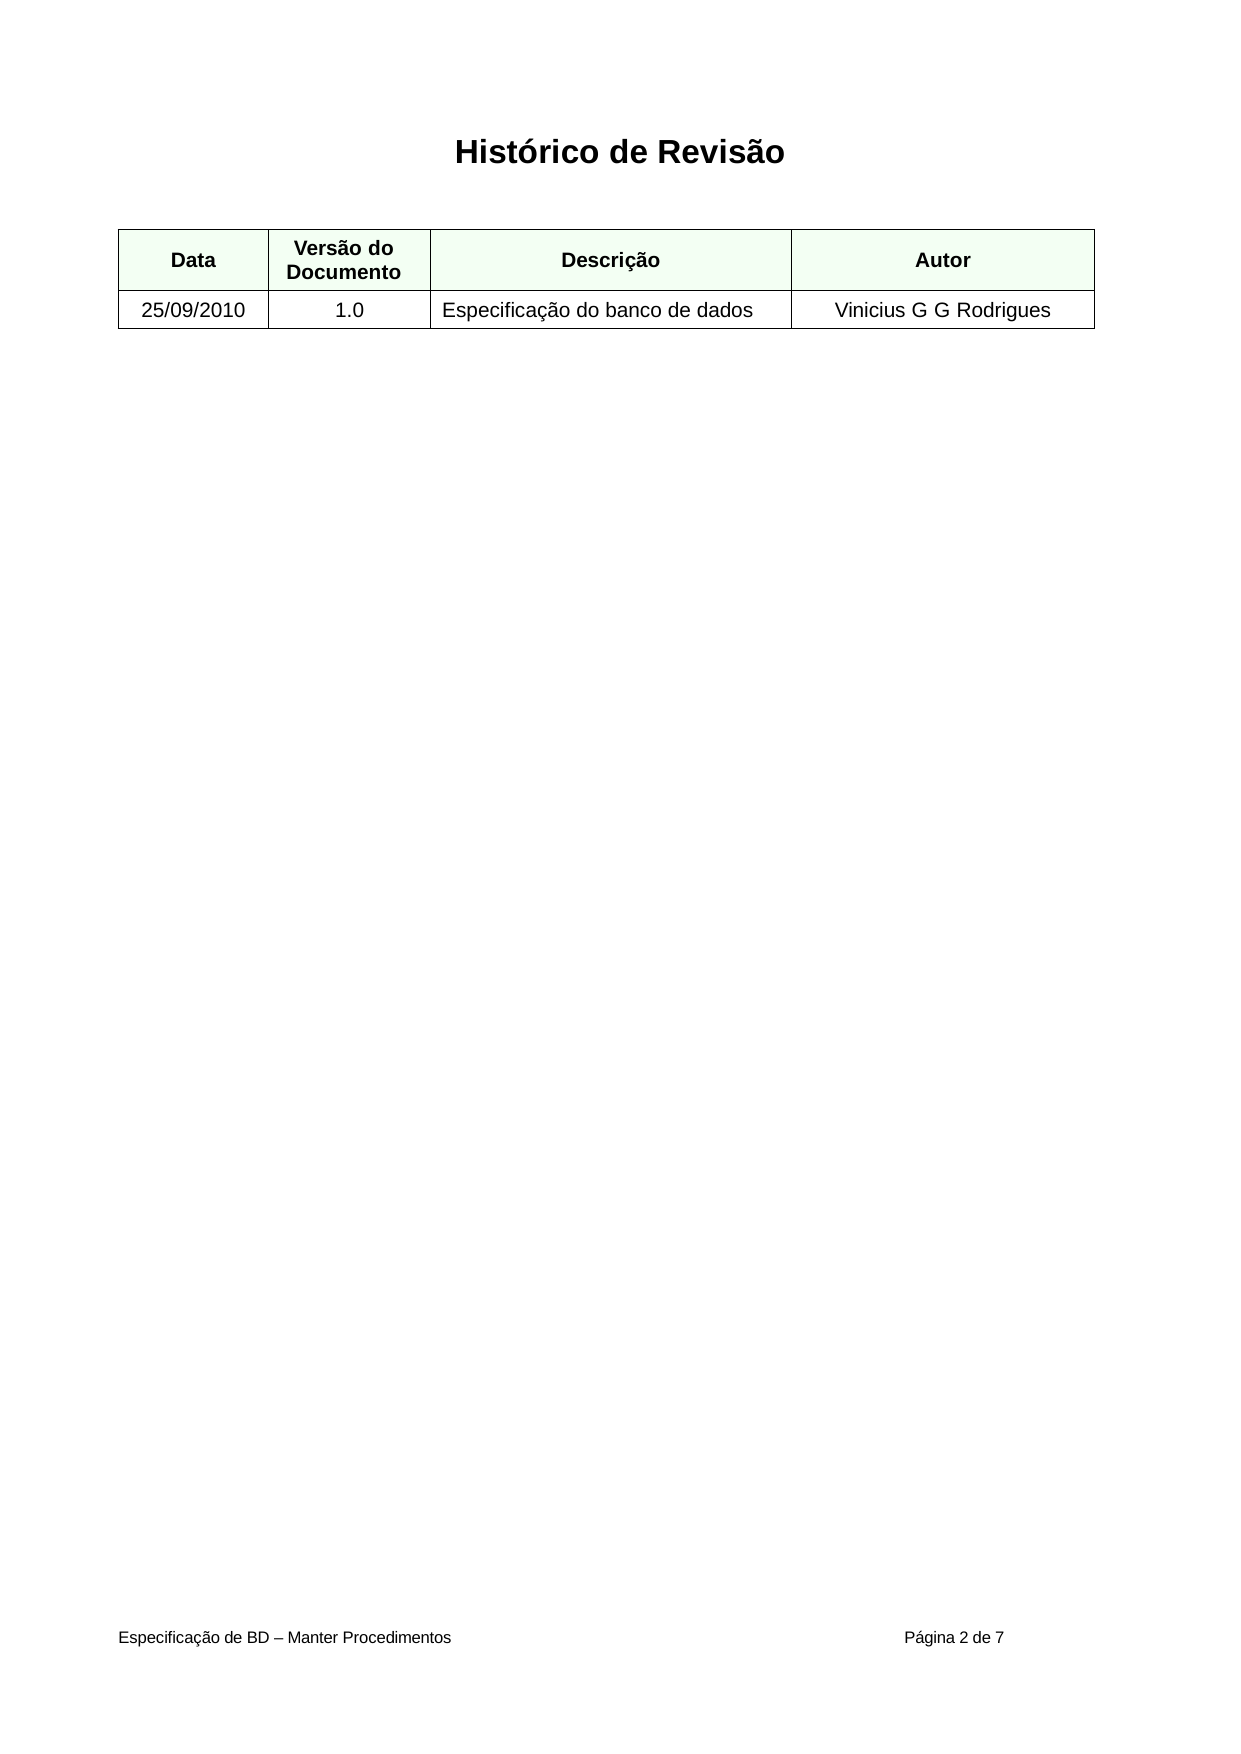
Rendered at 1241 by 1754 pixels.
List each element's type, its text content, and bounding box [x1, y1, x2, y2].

table_cell Especificação do banco de dados [431, 291, 791, 328]
table_header Data [119, 230, 268, 290]
table_cell Vinicius G G Rodrigues [792, 291, 1094, 328]
table_cell 1.0 [269, 291, 430, 328]
table_header Versão do Documento [269, 230, 430, 290]
table_header Autor [792, 230, 1094, 290]
text Histórico de Revisão [118, 132, 1122, 171]
table_cell 25/09/2010 [119, 291, 268, 328]
table_header Descrição [431, 230, 791, 290]
